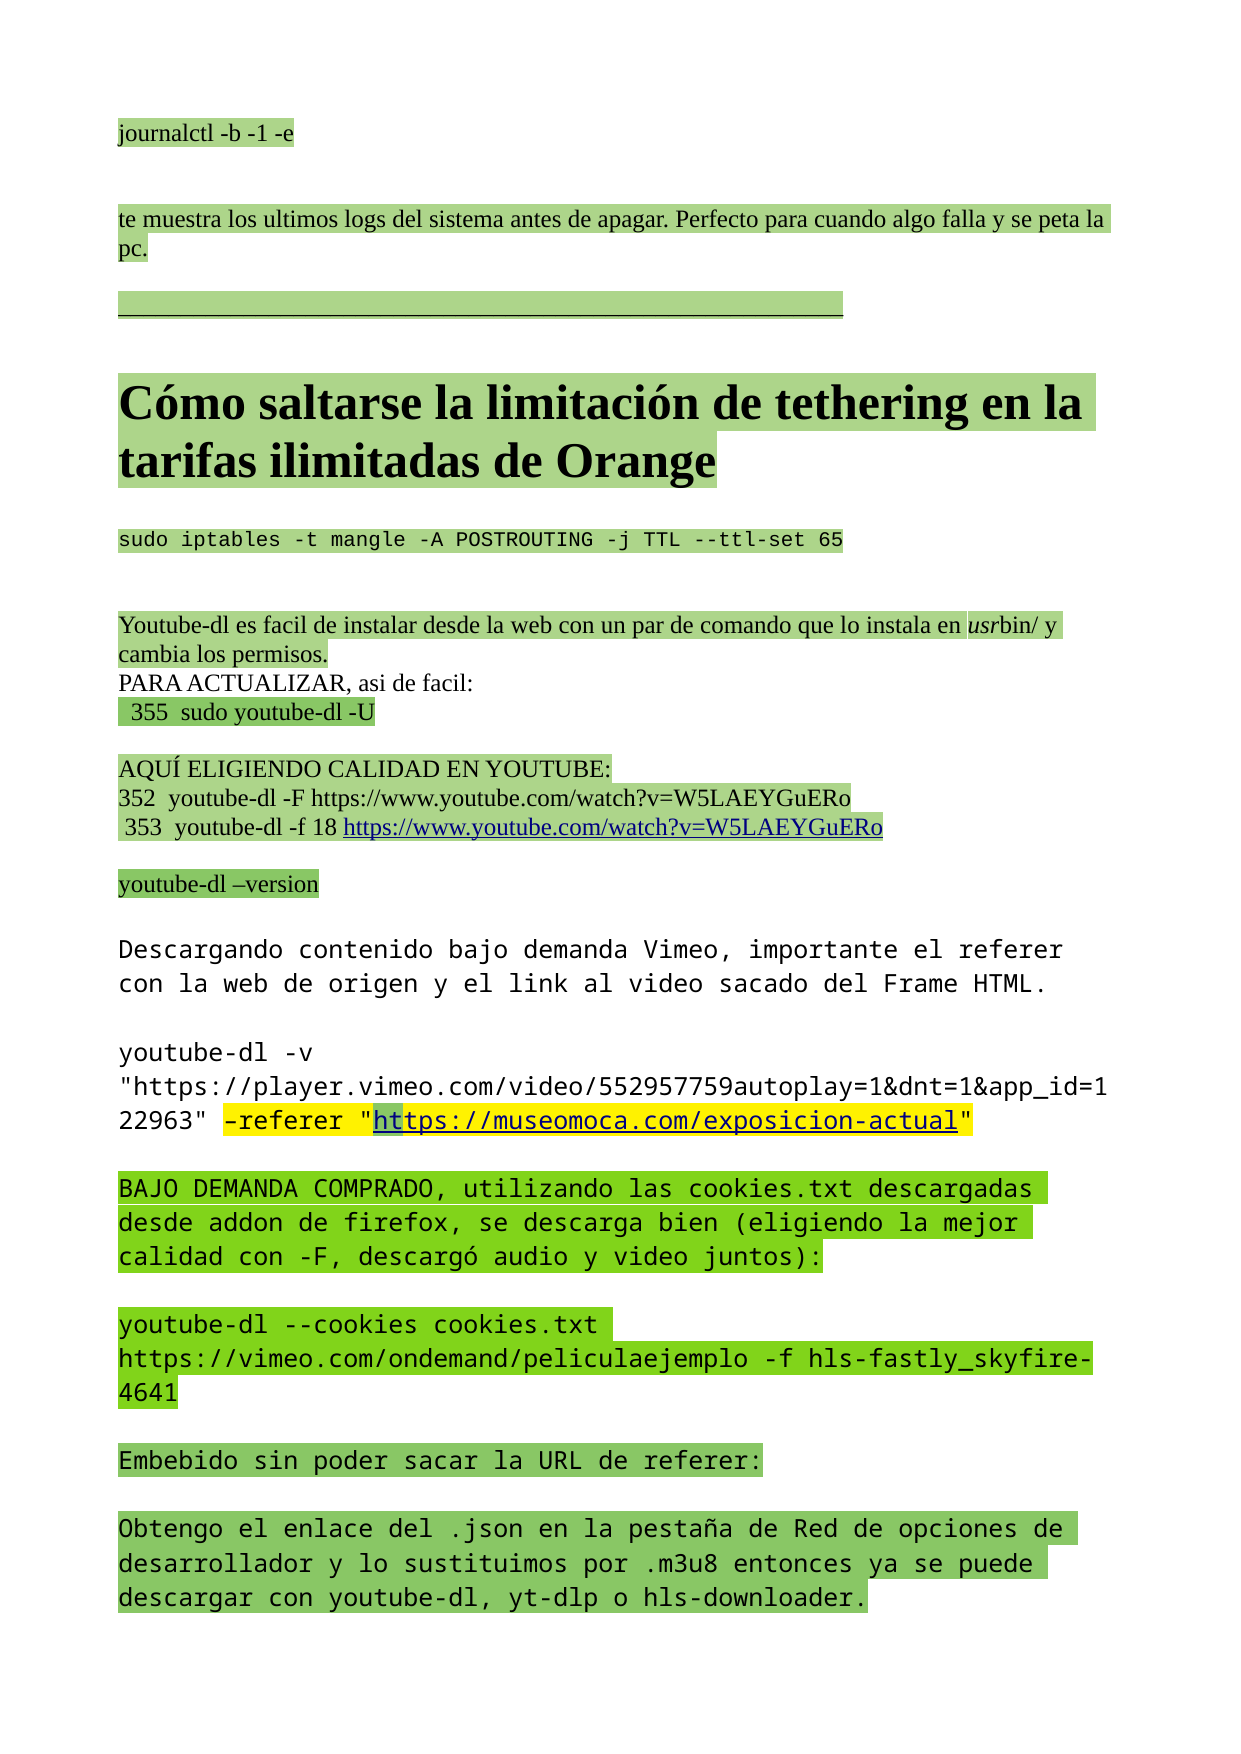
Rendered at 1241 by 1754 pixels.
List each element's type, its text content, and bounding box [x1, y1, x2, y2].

text AQUÍ ELIGIENDO CALIDAD EN YOUTUBE: [118, 754, 1122, 783]
text Obtengo el enlace del .json en la pestaña de Red de opciones de desarrollador y lo sustituimos por .m3u8 entonces ya se puede descargar con youtube-dl, yt-dlp o hls-downloader. [118, 1511, 1122, 1613]
text Descargando contenido bajo demanda Vimeo, importante el referer con la web de origen y el link al video sacado del Frame HTML. [118, 932, 1122, 1000]
text journalctl -b -1 -e [118, 118, 1122, 147]
subtitle Cómo saltarse la limitación de tethering en la tarifas ilimitadas de Orange [118, 373, 1122, 488]
text sudo iptables -t mangle -A POSTROUTING -j TTL --ttl-set 65 [118, 529, 1122, 553]
text youtube-dl --cookies cookies.txt https://vimeo.com/ondemand/peliculaejemplo -f hls-fastly_skyfire-4641 Embebido sin poder sacar la URL de referer: [118, 1307, 1122, 1477]
text PARA ACTUALIZAR, asi de facil: [118, 668, 1122, 697]
text BAJO DEMANDA COMPRADO, utilizando las cookies.txt descargadas desde addon de firefox, se descarga bien (eligiendo la mejor calidad con -F, descargó audio y video juntos): [118, 1171, 1122, 1273]
text 352 youtube-dl -F https://www.youtube.com/watch?v=W5LAEYGuERo [118, 783, 1122, 812]
text te muestra los ultimos logs del sistema antes de apagar. Perfecto para cuando algo falla y se peta la pc. [118, 204, 1122, 262]
text Youtube-dl es facil de instalar desde la web con un par de comando que lo instala en usrbin/ y cambia los permisos. [118, 611, 1122, 668]
text 353 youtube-dl -f 18 https://www.youtube.com/watch?v=W5LAEYGuERo [118, 812, 1122, 841]
text 355 sudo youtube-dl -U [118, 697, 1122, 726]
text youtube-dl –version [118, 869, 1122, 898]
text youtube-dl -v "https://player.vimeo.com/video/552957759autoplay=1&dnt=1&app_id=122963" –referer "https://museomoca.com/exposicion-actual" [118, 1034, 1122, 1136]
text __________________________________________________________ [118, 291, 1122, 319]
